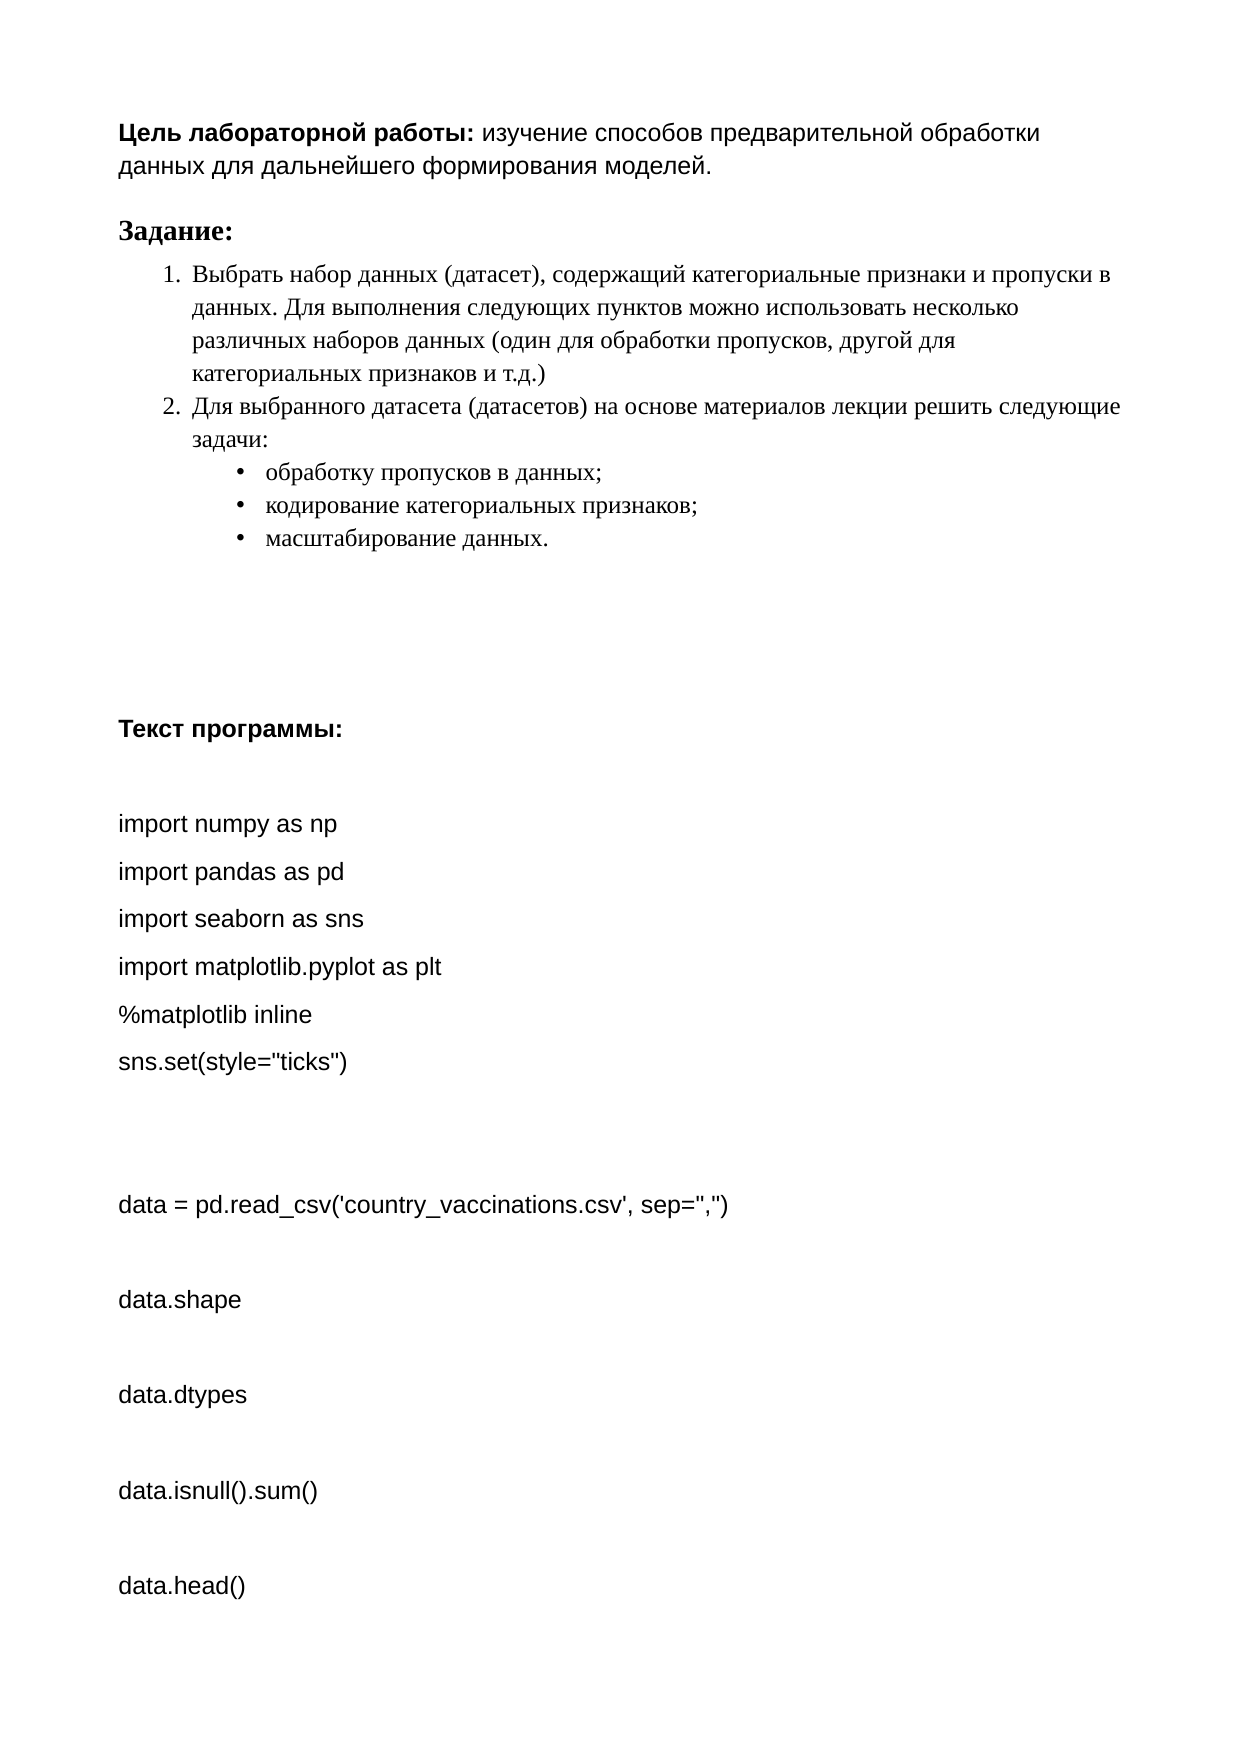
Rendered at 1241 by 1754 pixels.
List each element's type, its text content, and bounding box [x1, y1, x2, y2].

text import matplotlib.pyplot as plt [118, 952, 1122, 981]
text import numpy as np [118, 809, 1122, 838]
list Выбрать набор данных (датасет), содержащий категориальные признаки и пропуски в данных. Для выполнения следующих пунктов можно использовать несколько различных наборов данных (один для обработки пропусков, другой для категориальных признаков и т.д.) [162, 259, 1122, 387]
text data.shape [118, 1285, 1122, 1314]
list обработку пропусков в данных; [236, 457, 1122, 486]
list масштабирование данных. [236, 523, 1122, 552]
text Цель лабораторной работы: изучение способов предварительной обработки данных для дальнейшего формирования моделей. [118, 118, 1122, 180]
text import pandas as pd [118, 857, 1122, 886]
text data.isnull().sum() [118, 1476, 1122, 1504]
text data.head() [118, 1571, 1122, 1599]
text %matplotlib inline [118, 999, 1122, 1028]
text data.dtypes [118, 1380, 1122, 1409]
list Для выбранного датасета (датасетов) на основе материалов лекции решить следующие задачи: [162, 391, 1122, 453]
text sns.set(style="ticks") [118, 1047, 1122, 1076]
text data = pd.read_csv('country_vaccinations.csv', sep=",") [118, 1190, 1122, 1219]
subtitle Задание: [118, 213, 1122, 247]
text import seaborn as sns [118, 904, 1122, 933]
list кодирование категориальных признаков; [236, 491, 1122, 519]
text Текст программы: [118, 714, 1122, 743]
